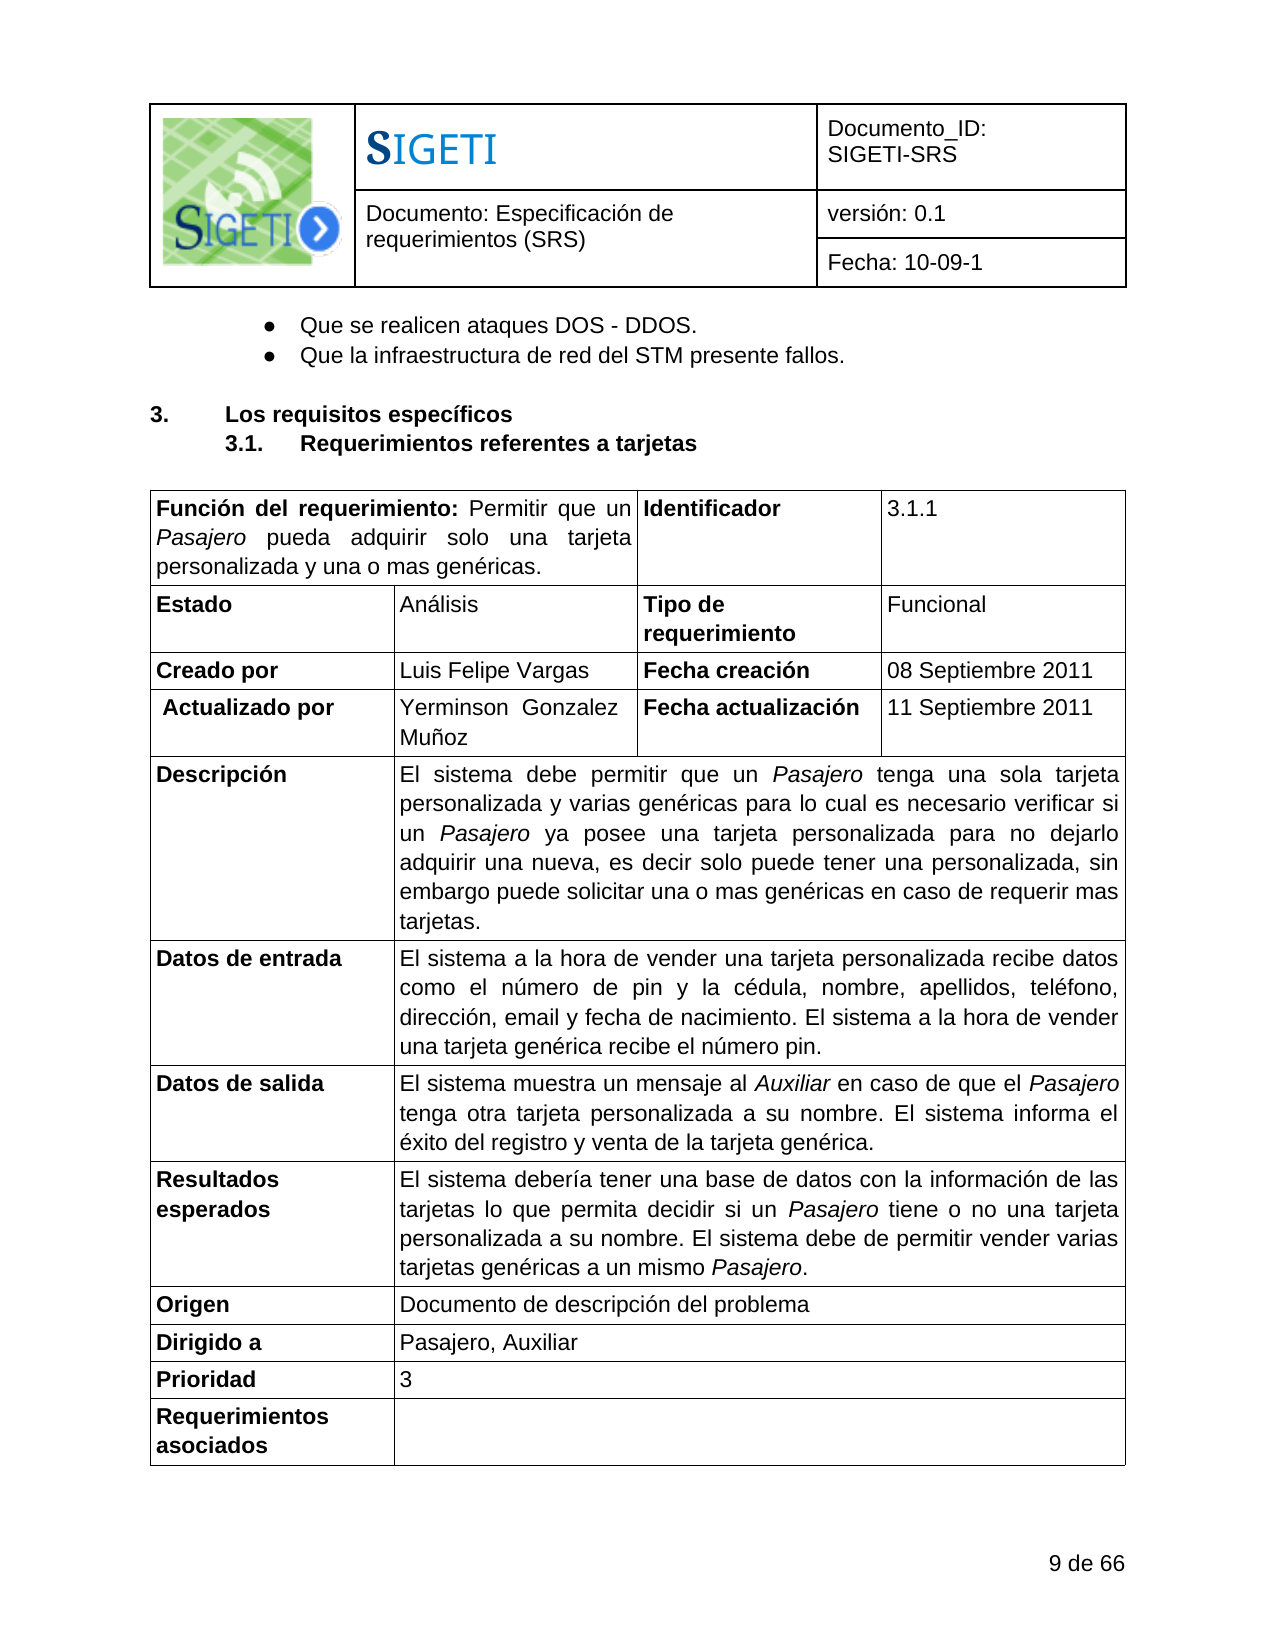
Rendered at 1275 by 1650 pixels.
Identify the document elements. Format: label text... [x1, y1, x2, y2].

table_cell Creado por [151, 653, 394, 689]
table_cell Funcional [882, 586, 1125, 652]
table_header 3.1.1 [882, 491, 1125, 585]
table_cell Descripción [151, 757, 394, 940]
table_header Función del requerimiento: Permitir que un Pasajero pueda adquirir solo una tarjeta personalizada y una o mas genéricas. [151, 491, 637, 585]
table_cell Dirigido a [151, 1325, 394, 1361]
table_cell Datos de entrada [151, 941, 394, 1065]
table_header Identificador [638, 491, 881, 585]
text 3. Los requisitos específicos [150, 401, 1125, 427]
table_cell Resultados esperados [151, 1162, 394, 1286]
table_cell Datos de salida [151, 1066, 394, 1161]
table_cell El sistema debe permitir que un Pasajero tenga una sola tarjeta personalizada y varias genéricas para lo cual es necesario verificar si un Pasajero ya posee una tarjeta personalizada para no dejarlo adquirir una nueva, es decir solo puede tener una personalizada, sin embargo puede solicitar una o mas genéricas en caso de requerir mas tarjetas. [395, 757, 1125, 940]
table_cell Tipo de requerimiento [638, 586, 881, 652]
table_cell Documento de descripción del problema [395, 1287, 1125, 1323]
table_cell Luis Felipe Vargas [395, 653, 637, 689]
table_cell Análisis [395, 586, 637, 652]
table_cell El sistema a la hora de vender una tarjeta personalizada recibe datos como el número de pin y la cédula, nombre, apellidos, teléfono, dirección, email y fecha de nacimiento. El sistema a la hora de vender una tarjeta genérica recibe el número pin. [395, 941, 1125, 1065]
table_cell Requerimientos asociados [151, 1399, 394, 1464]
table_cell [395, 1399, 1125, 1464]
table_cell Yerminson Gonzalez Muñoz [395, 690, 637, 756]
table_cell Pasajero, Auxiliar [395, 1325, 1125, 1361]
table_cell Actualizado por [151, 690, 394, 756]
picture [162, 118, 343, 266]
list Que la infraestructura de red del STM presente fallos. [262, 343, 1125, 368]
table_cell Origen [151, 1287, 394, 1323]
table_cell Prioridad [151, 1362, 394, 1398]
table_cell Fecha actualización [638, 690, 881, 756]
table_cell 11 Septiembre 2011 [882, 690, 1125, 756]
table_cell Estado [151, 586, 394, 652]
text 3.1. Requerimientos referentes a tarjetas [150, 431, 1125, 456]
list Que se realicen ataques DOS - DDOS. [262, 313, 1125, 339]
table_cell Fecha creación [638, 653, 881, 689]
table_cell El sistema debería tener una base de datos con la información de las tarjetas lo que permita decidir si un Pasajero tiene o no una tarjeta personalizada a su nombre. El sistema debe de permitir vender varias tarjetas genéricas a un mismo Pasajero. [395, 1162, 1125, 1286]
table_cell El sistema muestra un mensaje al Auxiliar en caso de que el Pasajero tenga otra tarjeta personalizada a su nombre. El sistema informa el éxito del registro y venta de la tarjeta genérica. [395, 1066, 1125, 1161]
table_cell 3 [395, 1362, 1125, 1398]
table_cell 08 Septiembre 2011 [882, 653, 1125, 689]
